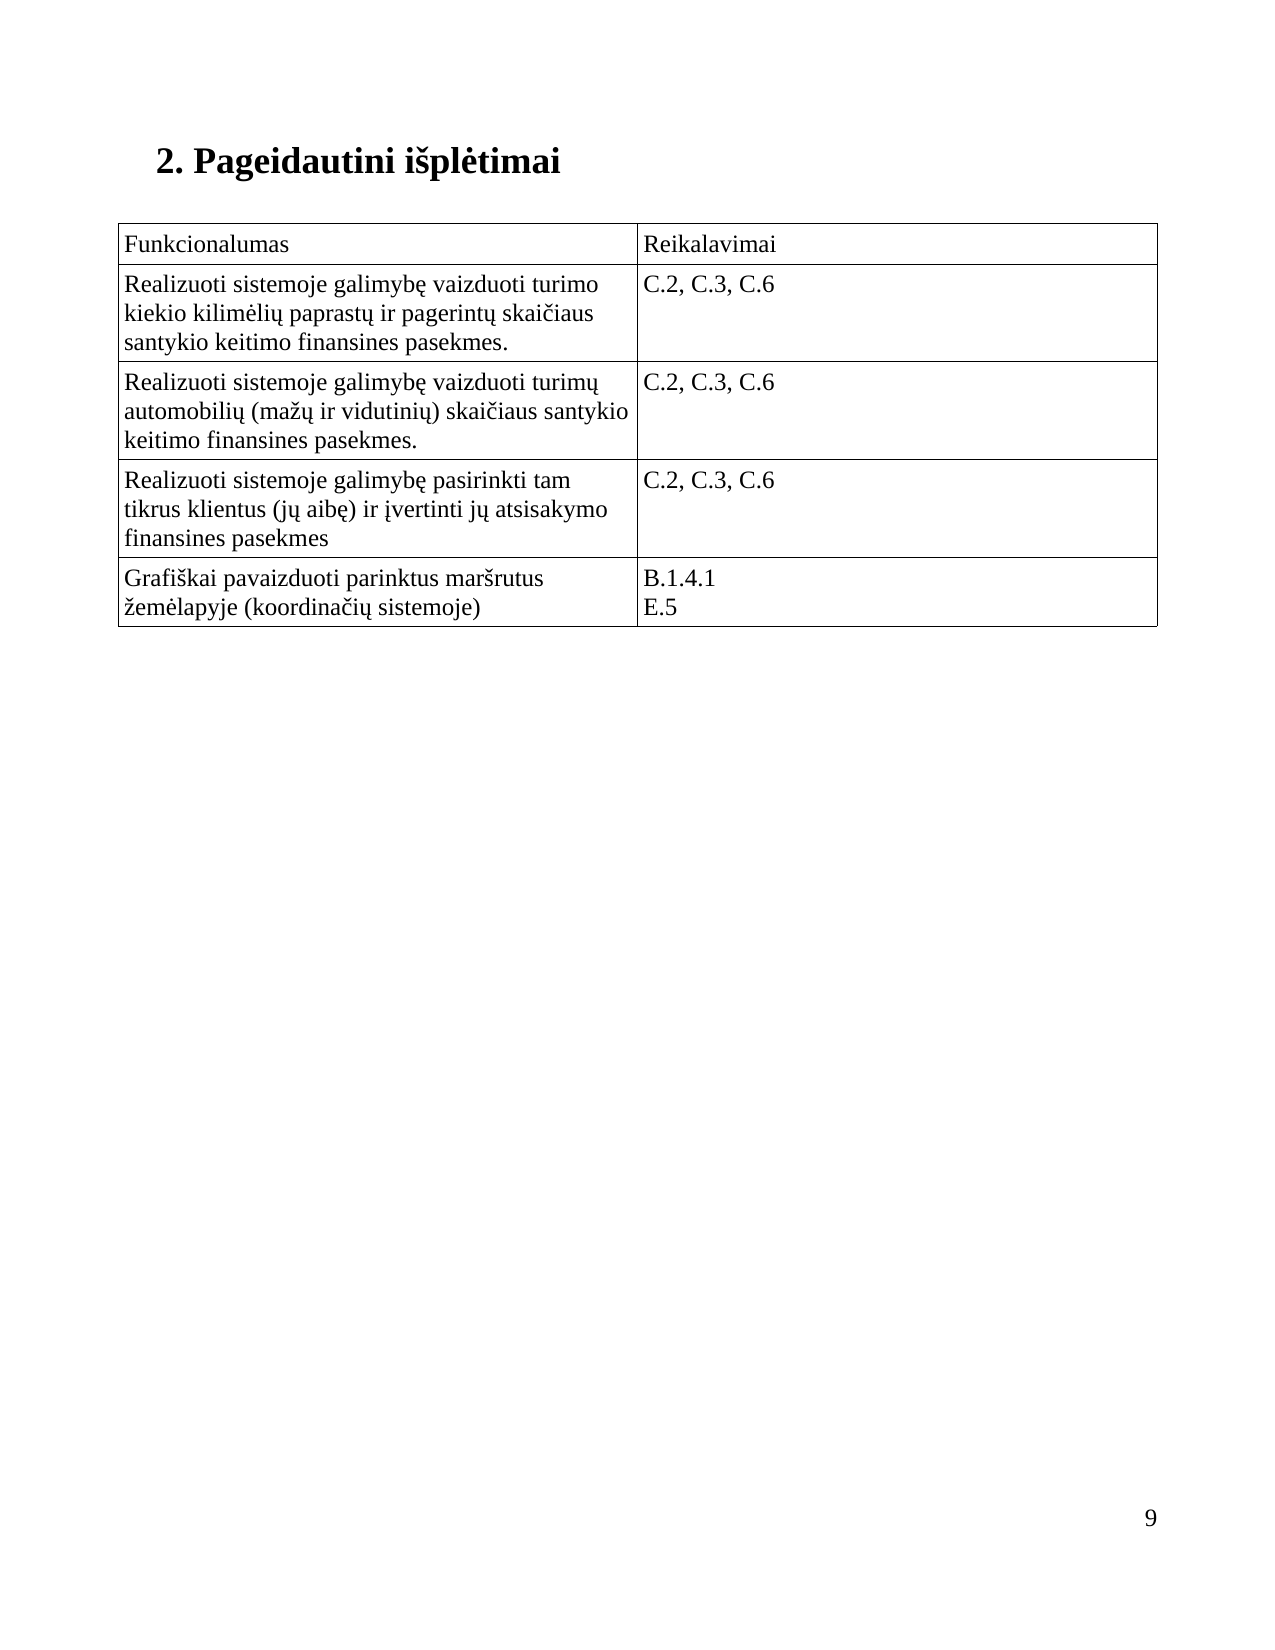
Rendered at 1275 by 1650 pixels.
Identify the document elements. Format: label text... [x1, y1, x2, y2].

table_header Reikalavimai [638, 224, 1157, 264]
table_cell Realizuoti sistemoje galimybę vaizduoti turimo kiekio kilimėlių paprastų ir pagerintų skaičiaus santykio keitimo finansines pasekmes. [119, 265, 637, 361]
table_cell C.2, C.3, C.6 [638, 265, 1157, 361]
table_header Funkcionalumas [119, 224, 637, 264]
table_cell B.1.4.1 E.5 [638, 558, 1157, 626]
table_cell Realizuoti sistemoje galimybę pasirinkti tam tikrus klientus (jų aibę) ir įvertinti jų atsisakymo finansines pasekmes [119, 460, 637, 557]
subtitle Pageidautini išplėtimai [156, 139, 1157, 182]
table_cell C.2, C.3, C.6 [638, 460, 1157, 557]
table_cell Grafiškai pavaizduoti parinktus maršrutus žemėlapyje (koordinačių sistemoje) [119, 558, 637, 626]
table_cell Realizuoti sistemoje galimybę vaizduoti turimų automobilių (mažų ir vidutinių) skaičiaus santykio keitimo finansines pasekmes. [119, 362, 637, 459]
table_cell C.2, C.3, C.6 [638, 362, 1157, 459]
